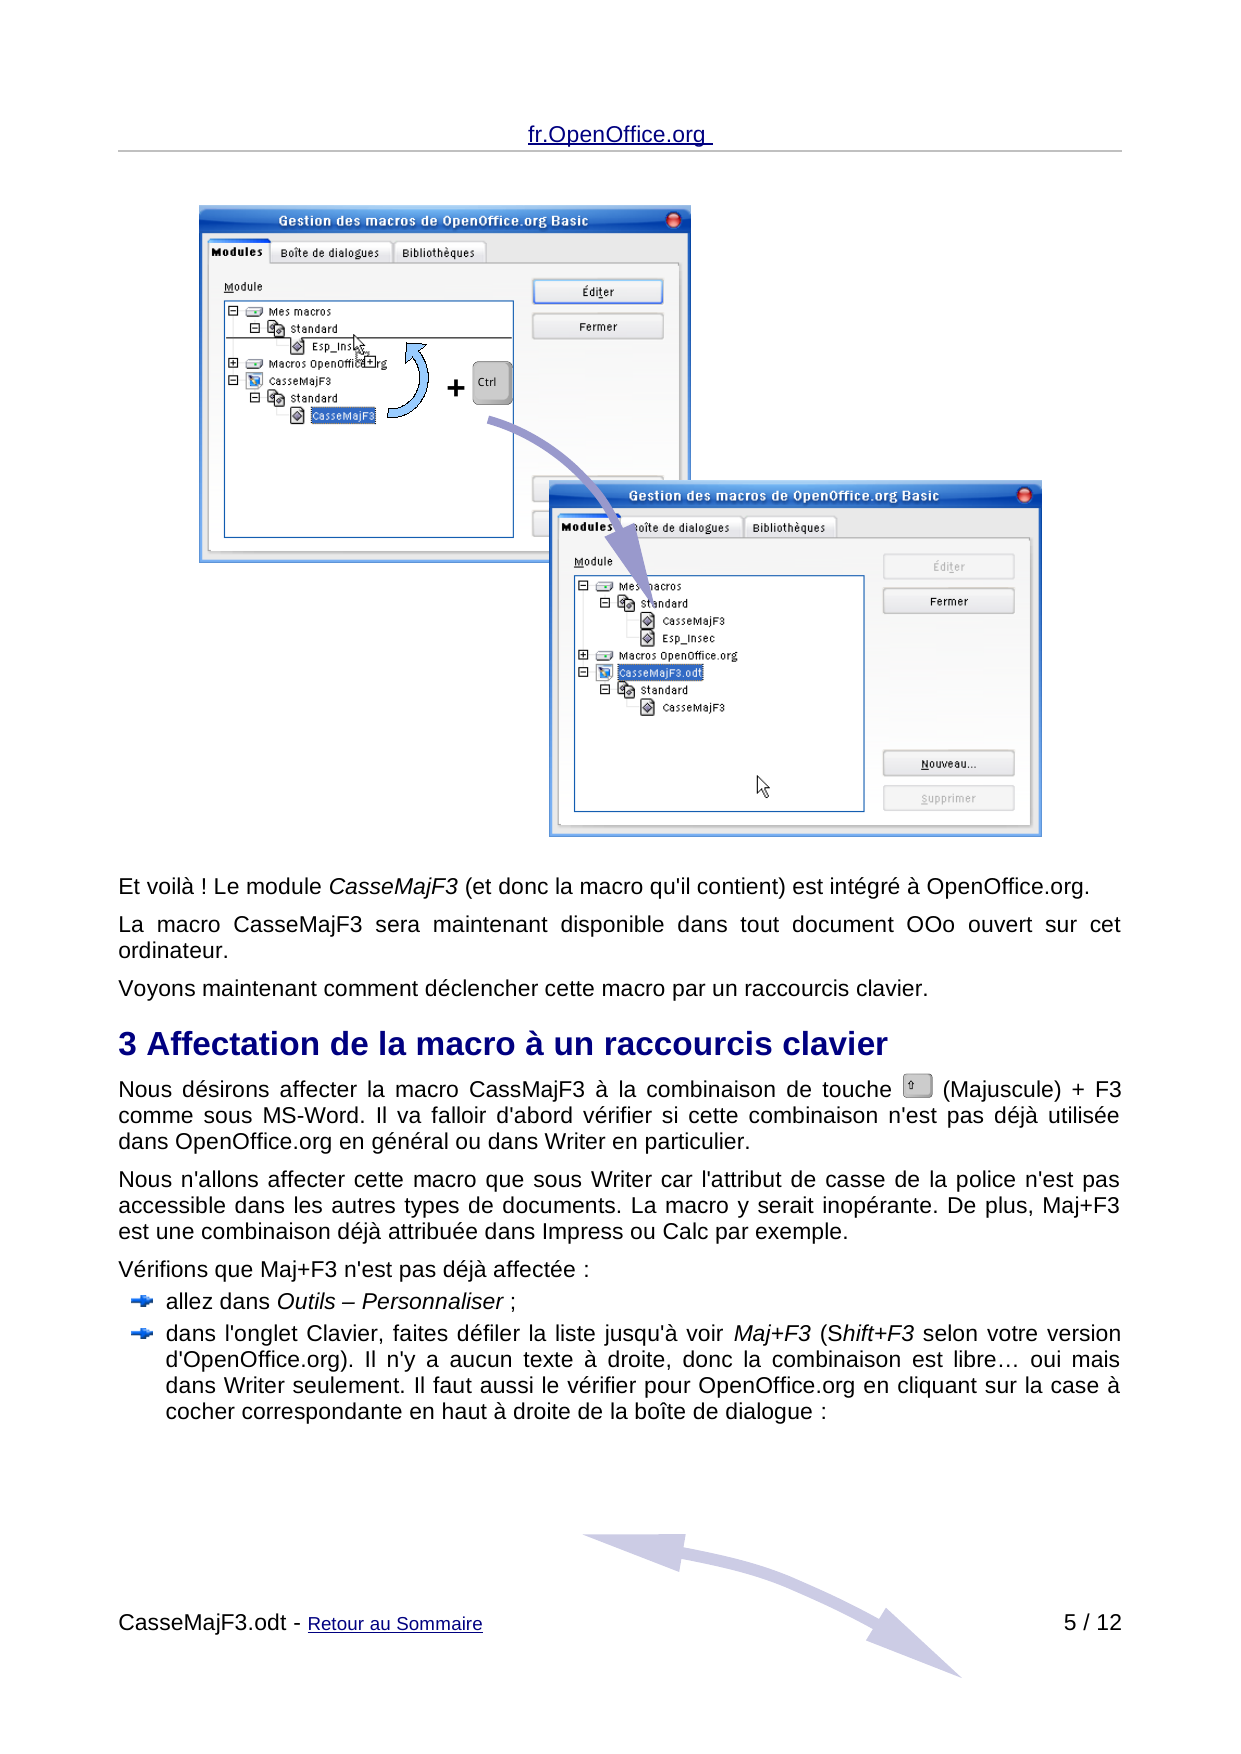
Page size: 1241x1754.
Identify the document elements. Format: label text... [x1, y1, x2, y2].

text Nous n'allons affecter cette macro que sous Writer car l'attribut de casse de la police n'est pas accessible dans les autres types de documents. La macro y serait inopérante. De plus, Maj+F3 est une combinaison déjà attribuée dans Impress ou Calc par exemple. [118, 1167, 1122, 1245]
text Voyons maintenant comment déclencher cette macro par un raccourcis clavier. [118, 975, 1122, 1001]
text Vérifions que Maj+F3 n'est pas déjà affectée : [118, 1256, 1122, 1282]
text La macro CasseMajF3 sera maintenant disponible dans tout document OOo ouvert sur cet ordinateur. [118, 911, 1122, 963]
picture [199, 205, 1042, 837]
list allez dans Outils – Personnaliser ; [118, 1288, 1122, 1314]
picture [131, 1328, 153, 1339]
text Nous désirons affecter la macro CassMajF3 à la combinaison de touche (Majuscule) + F3 comme sous MS-Word. Il va falloir d'abord vérifier si cette combinaison n'est pas déjà utilisée dans OpenOffice.org en général ou dans Writer en particulier. [118, 1074, 1122, 1155]
picture [131, 1295, 153, 1307]
list dans l'onglet Clavier, faites défiler la liste jusqu'à voir Maj+F3 (Shift+F3 selon votre version d'OpenOffice.org). Il n'y a aucun texte à droite, donc la combinaison est libre… oui mais dans Writer seulement. Il faut aussi le vérifier pour OpenOffice.org en cliquant sur la case à cocher correspondante en haut à droite de la boîte de dialogue : [118, 1320, 1122, 1424]
subtitle Affectation de la macro à un raccourcis clavier [118, 1025, 1122, 1062]
text Et voilà ! Le module CasseMajF3 (et donc la macro qu'il contient) est intégré à OpenOffice.org. [118, 873, 1122, 899]
